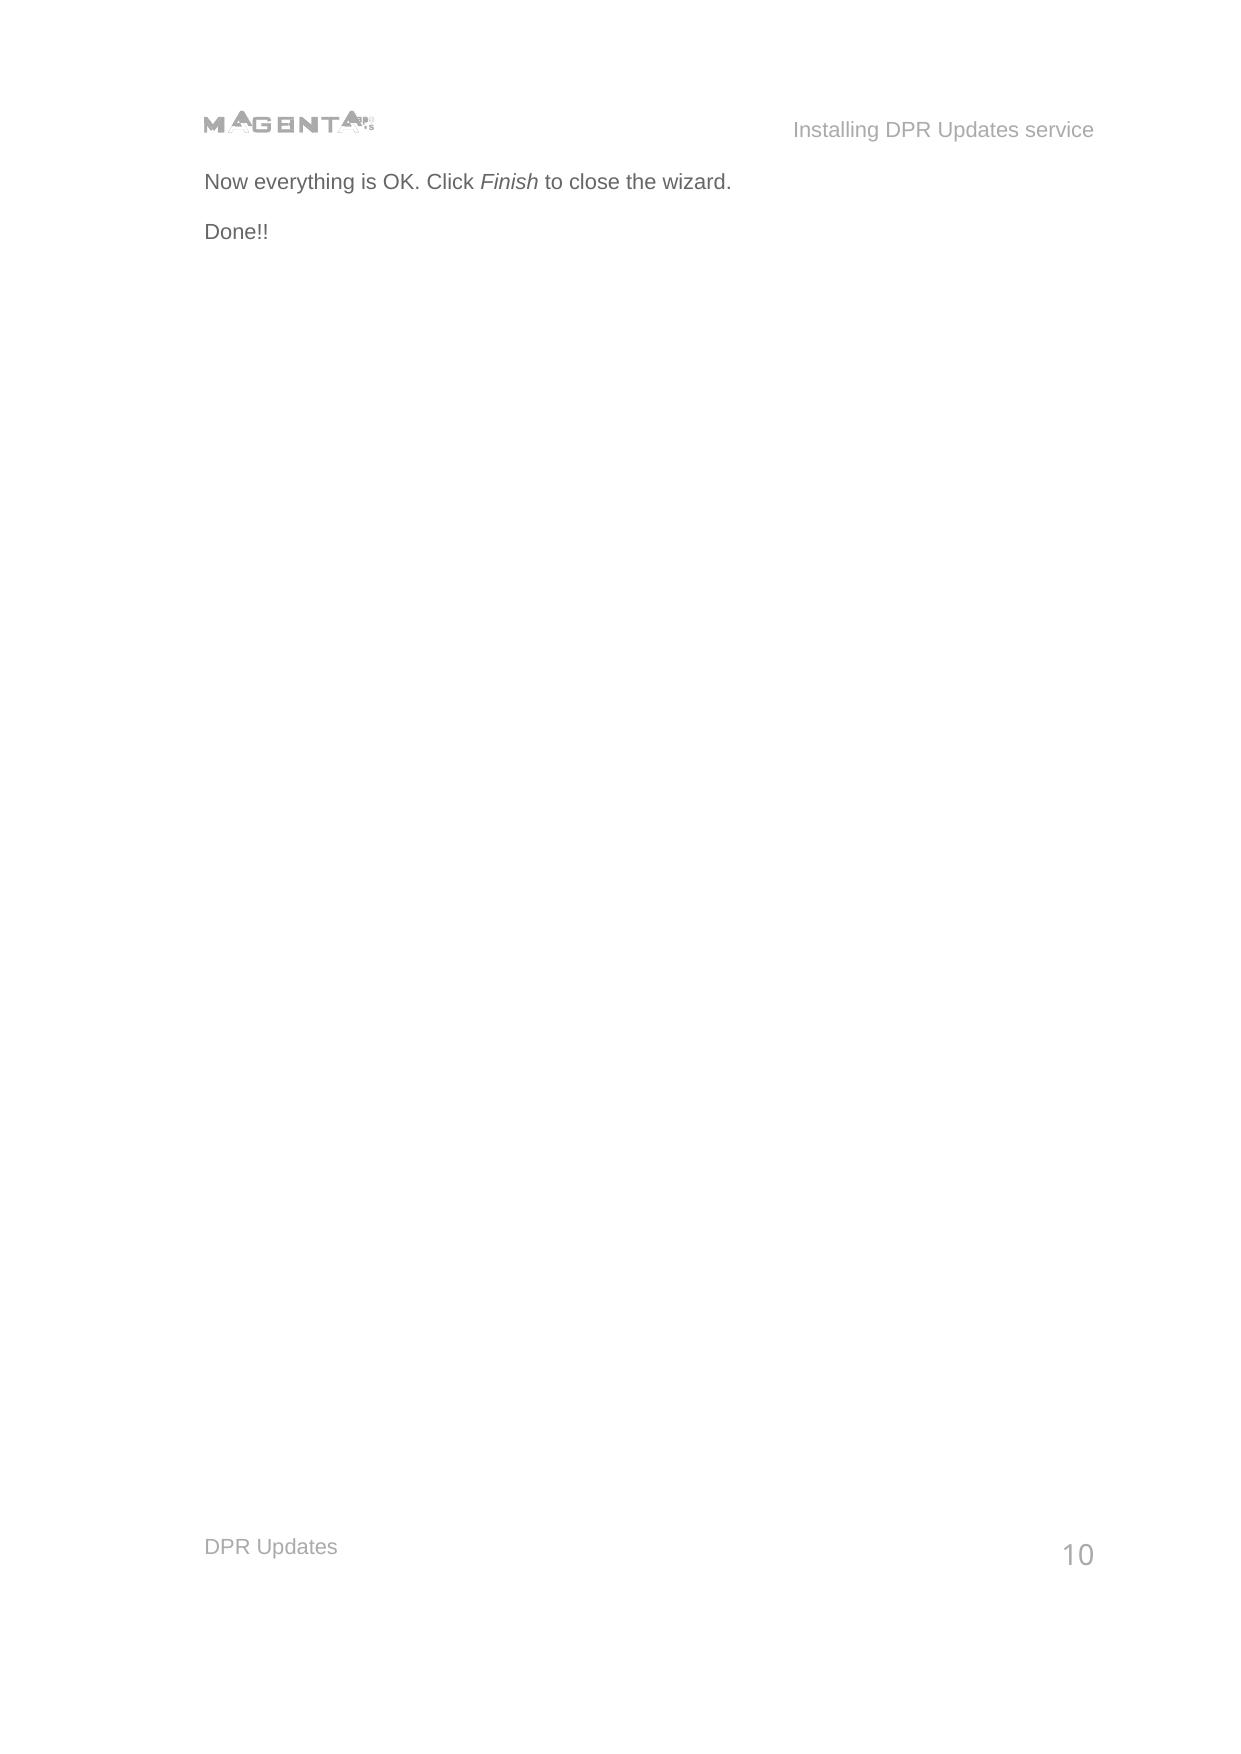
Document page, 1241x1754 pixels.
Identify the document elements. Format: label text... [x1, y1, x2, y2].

text Done!! [204, 216, 1094, 246]
text Now everything is OK. Click Finish to close the wizard. [204, 166, 1094, 196]
